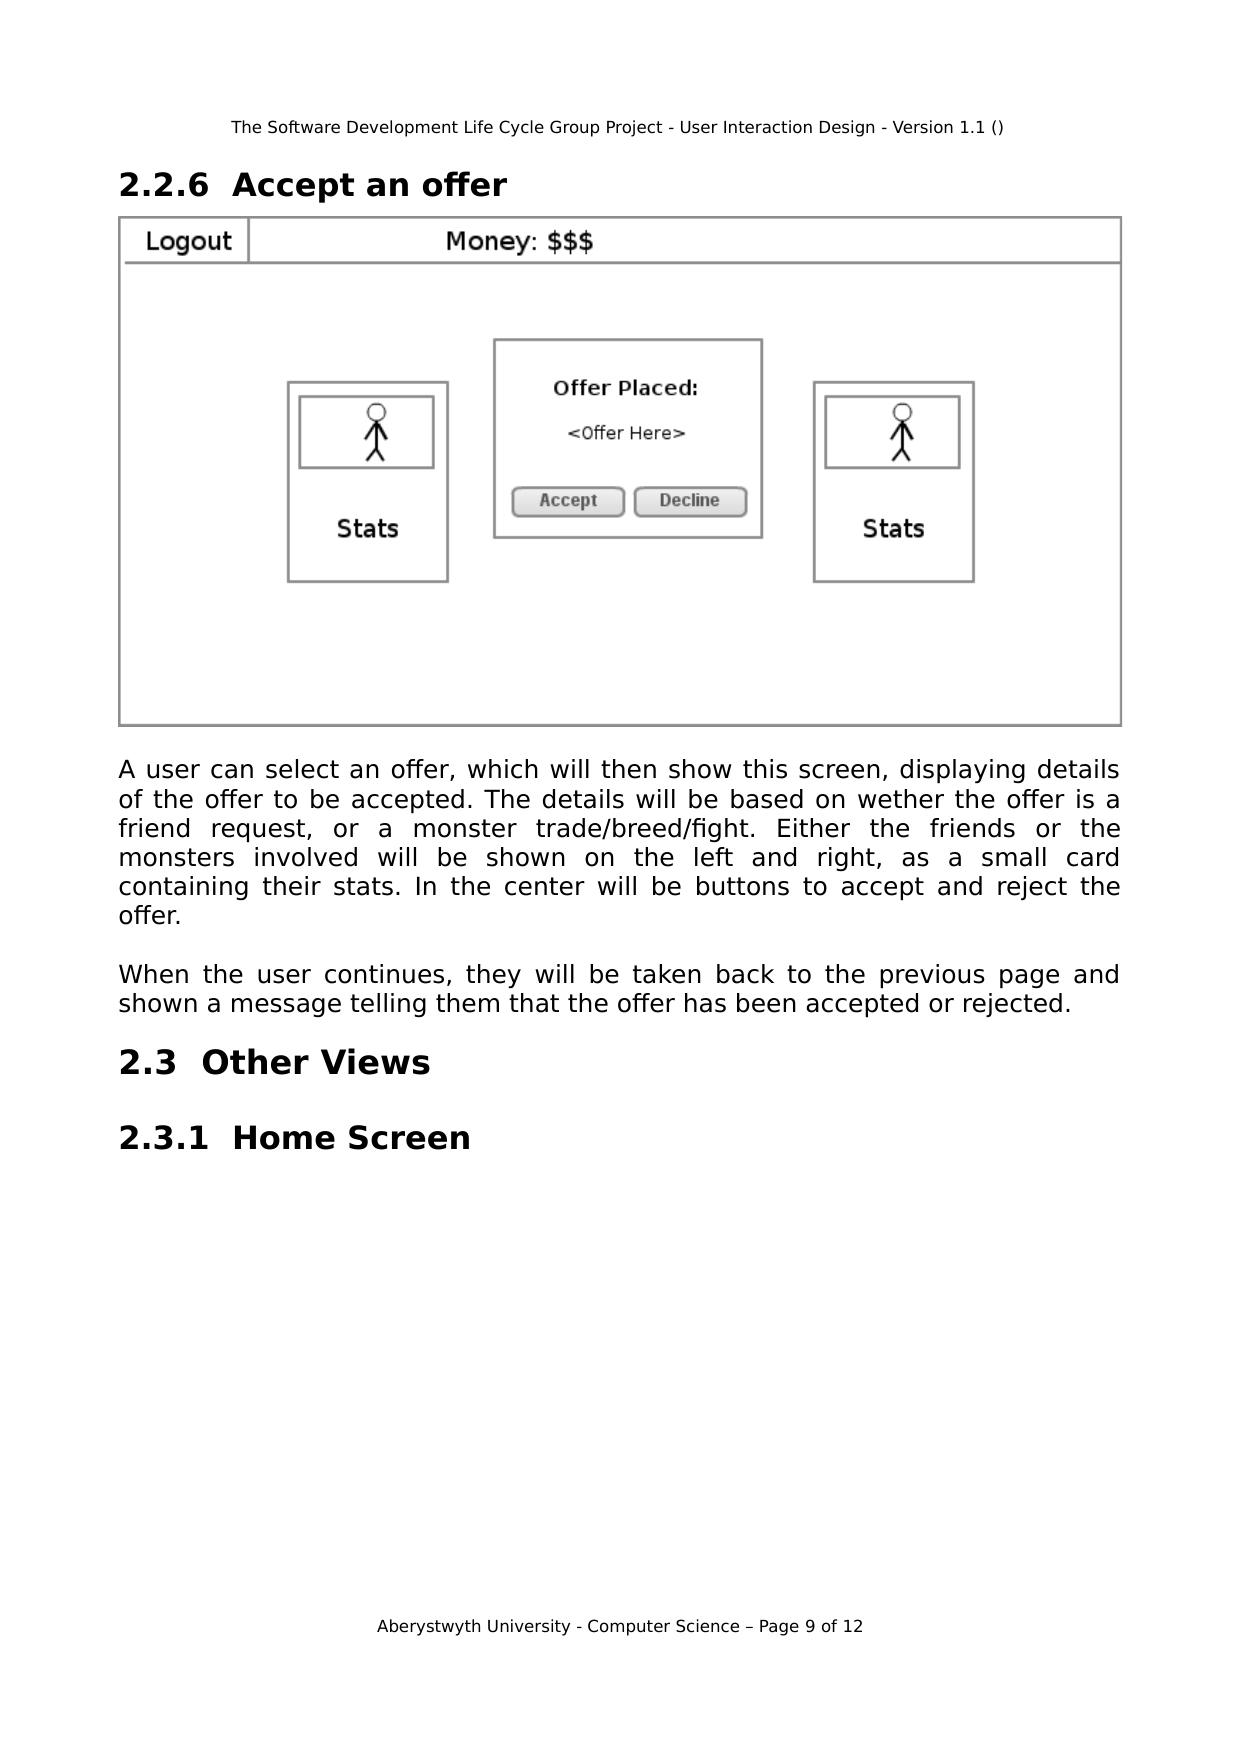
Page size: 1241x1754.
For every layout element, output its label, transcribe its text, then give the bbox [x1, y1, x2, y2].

subtitle Other Views [118, 1043, 1122, 1082]
text When the user continues, they will be taken back to the previous page and shown a message telling them that the offer has been accepted or rejected. [118, 960, 1122, 1018]
text A user can select an offer, which will then show this screen, displaying details of the offer to be accepted. The details will be based on wether the offer is a friend request, or a monster trade/breed/fight. Either the friends or the monsters involved will be shown on the left and right, as a small card containing their stats. In the center will be buttons to accept and reject the offer. [118, 756, 1122, 931]
picture [118, 216, 1123, 727]
subtitle Home Screen [118, 1120, 1122, 1157]
subtitle Accept an offer [118, 167, 1122, 204]
